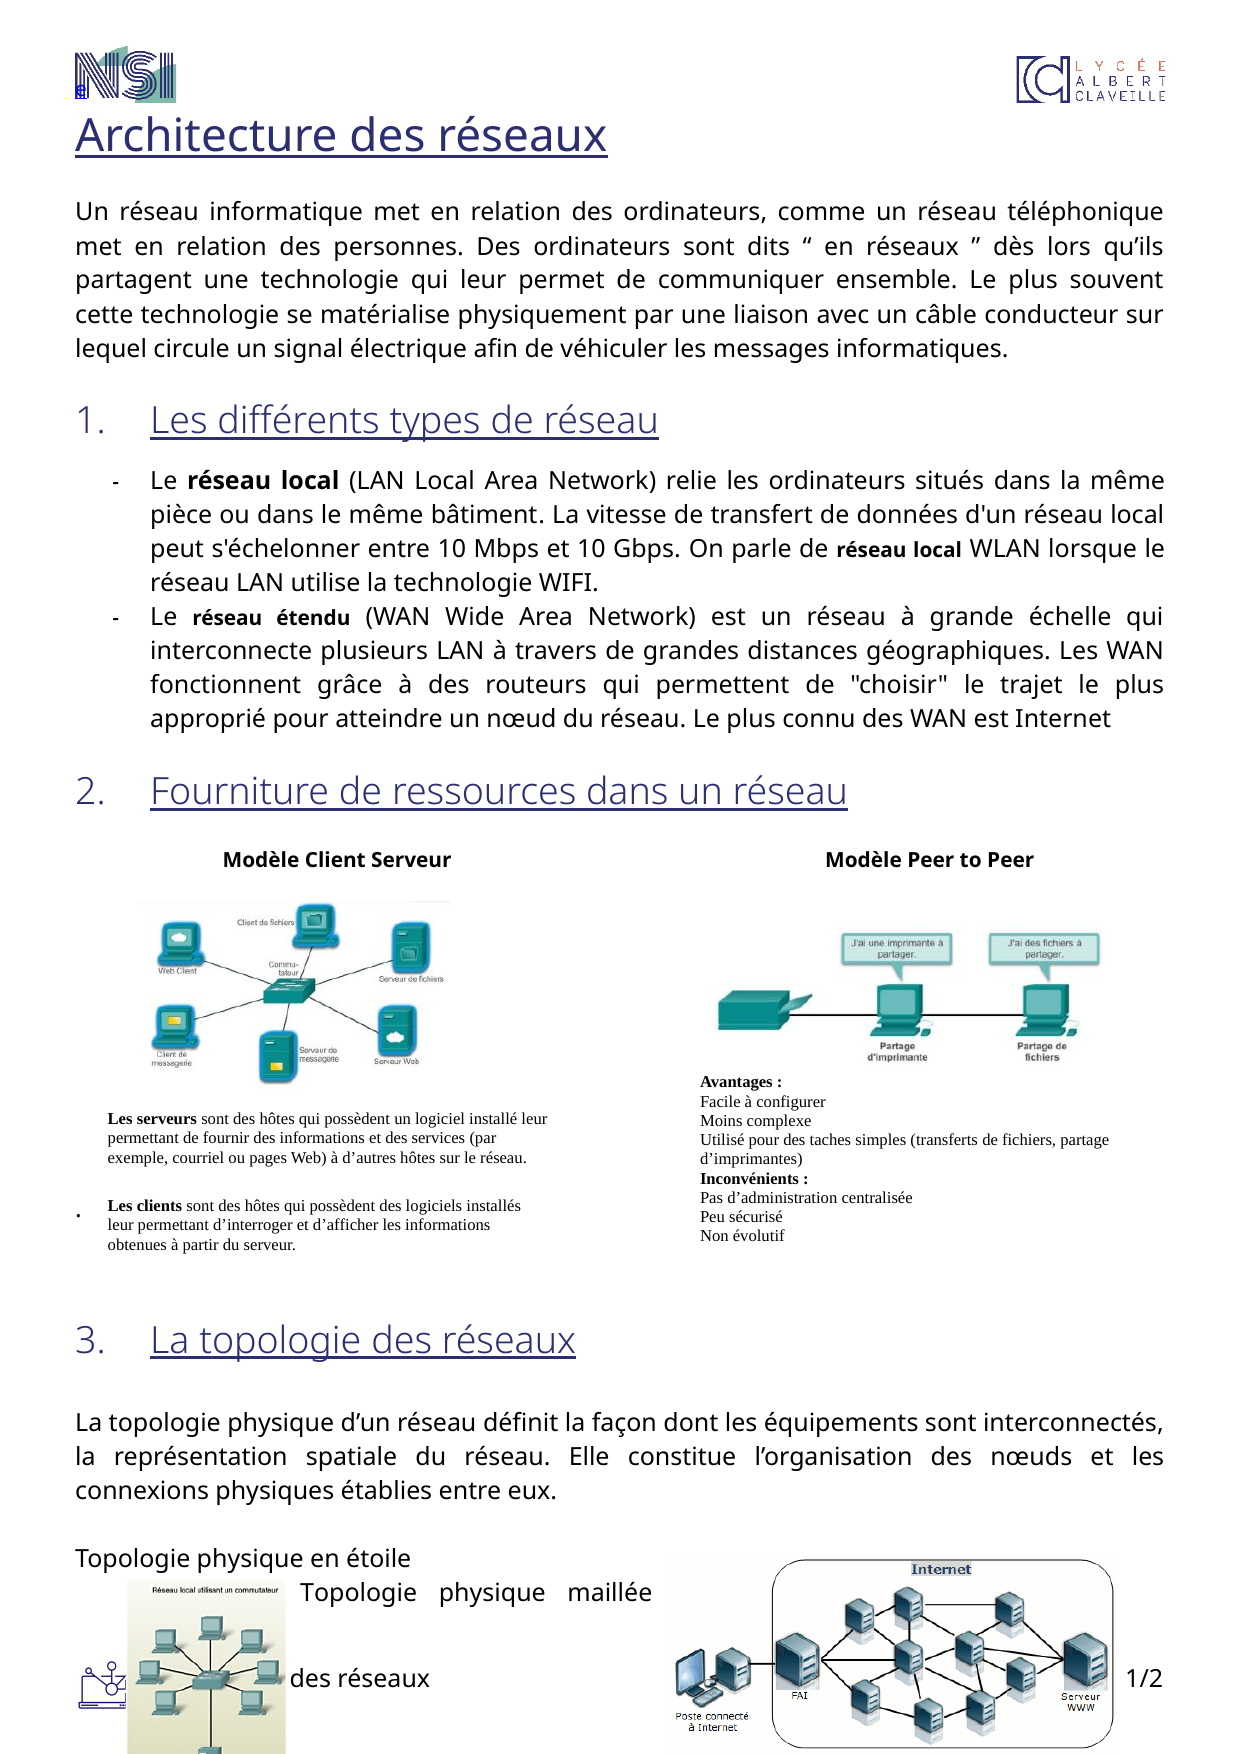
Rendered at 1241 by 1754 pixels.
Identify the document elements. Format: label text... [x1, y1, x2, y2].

picture [1016, 56, 1166, 103]
subtitle Les différents types de réseau [75, 394, 1165, 445]
text Un réseau informatique met en relation des ordinateurs, comme un réseau téléphonique met en relation des personnes. Des ordinateurs sont dits “ en réseaux ” dès lors qu’ils partagent une technologie qui leur permet de communiquer ensemble. Le plus souvent cette technologie se matérialise physiquement par une liaison avec un câble conducteur sur lequel circule un signal électrique afin de véhiculer les messages informatiques. [75, 194, 1165, 364]
list Le réseau local (LAN Local Area Network) relie les ordinateurs situés dans la même pièce ou dans le même bâtiment. La vitesse de transfert de données d'un réseau local peut s'échelonner entre 10 Mbps et 10 Gbps. On parle de réseau local WLAN lorsque le réseau LAN utilise la technologie WIFI. [112, 463, 1165, 599]
picture [76, 1579, 286, 1754]
picture [75, 46, 177, 102]
text Topologie physique en étoile Topologie physique maillée [75, 1541, 1165, 1643]
text [1156, 1190, 1165, 1224]
text . [75, 1190, 92, 1224]
subtitle Architecture des réseaux [75, 102, 1165, 164]
text Modèle Client Serveur Modèle Peer to Peer [149, 845, 1165, 873]
text La topologie physique d’un réseau définit la façon dont les équipements sont interconnectés, la représentation spatiale du réseau. Elle constitue l’organisation des nœuds et les connexions physiques établies entre eux. [75, 1404, 1165, 1507]
subtitle La topologie des réseaux [75, 1313, 1165, 1364]
subtitle Fourniture de ressources dans un réseau [75, 764, 1165, 816]
text [564, 1190, 685, 1224]
picture [671, 1553, 1116, 1754]
list Le réseau étendu (WAN Wide Area Network) est un réseau à grande échelle qui interconnecte plusieurs LAN à travers de grandes distances géographiques. Les WAN fonctionnent grâce à des routeurs qui permettent de "choisir" le trajet le plus approprié pour atteindre un nœud du réseau. Le plus connu des WAN est Internet [112, 599, 1165, 735]
picture [700, 907, 1115, 1064]
picture [135, 901, 451, 1101]
